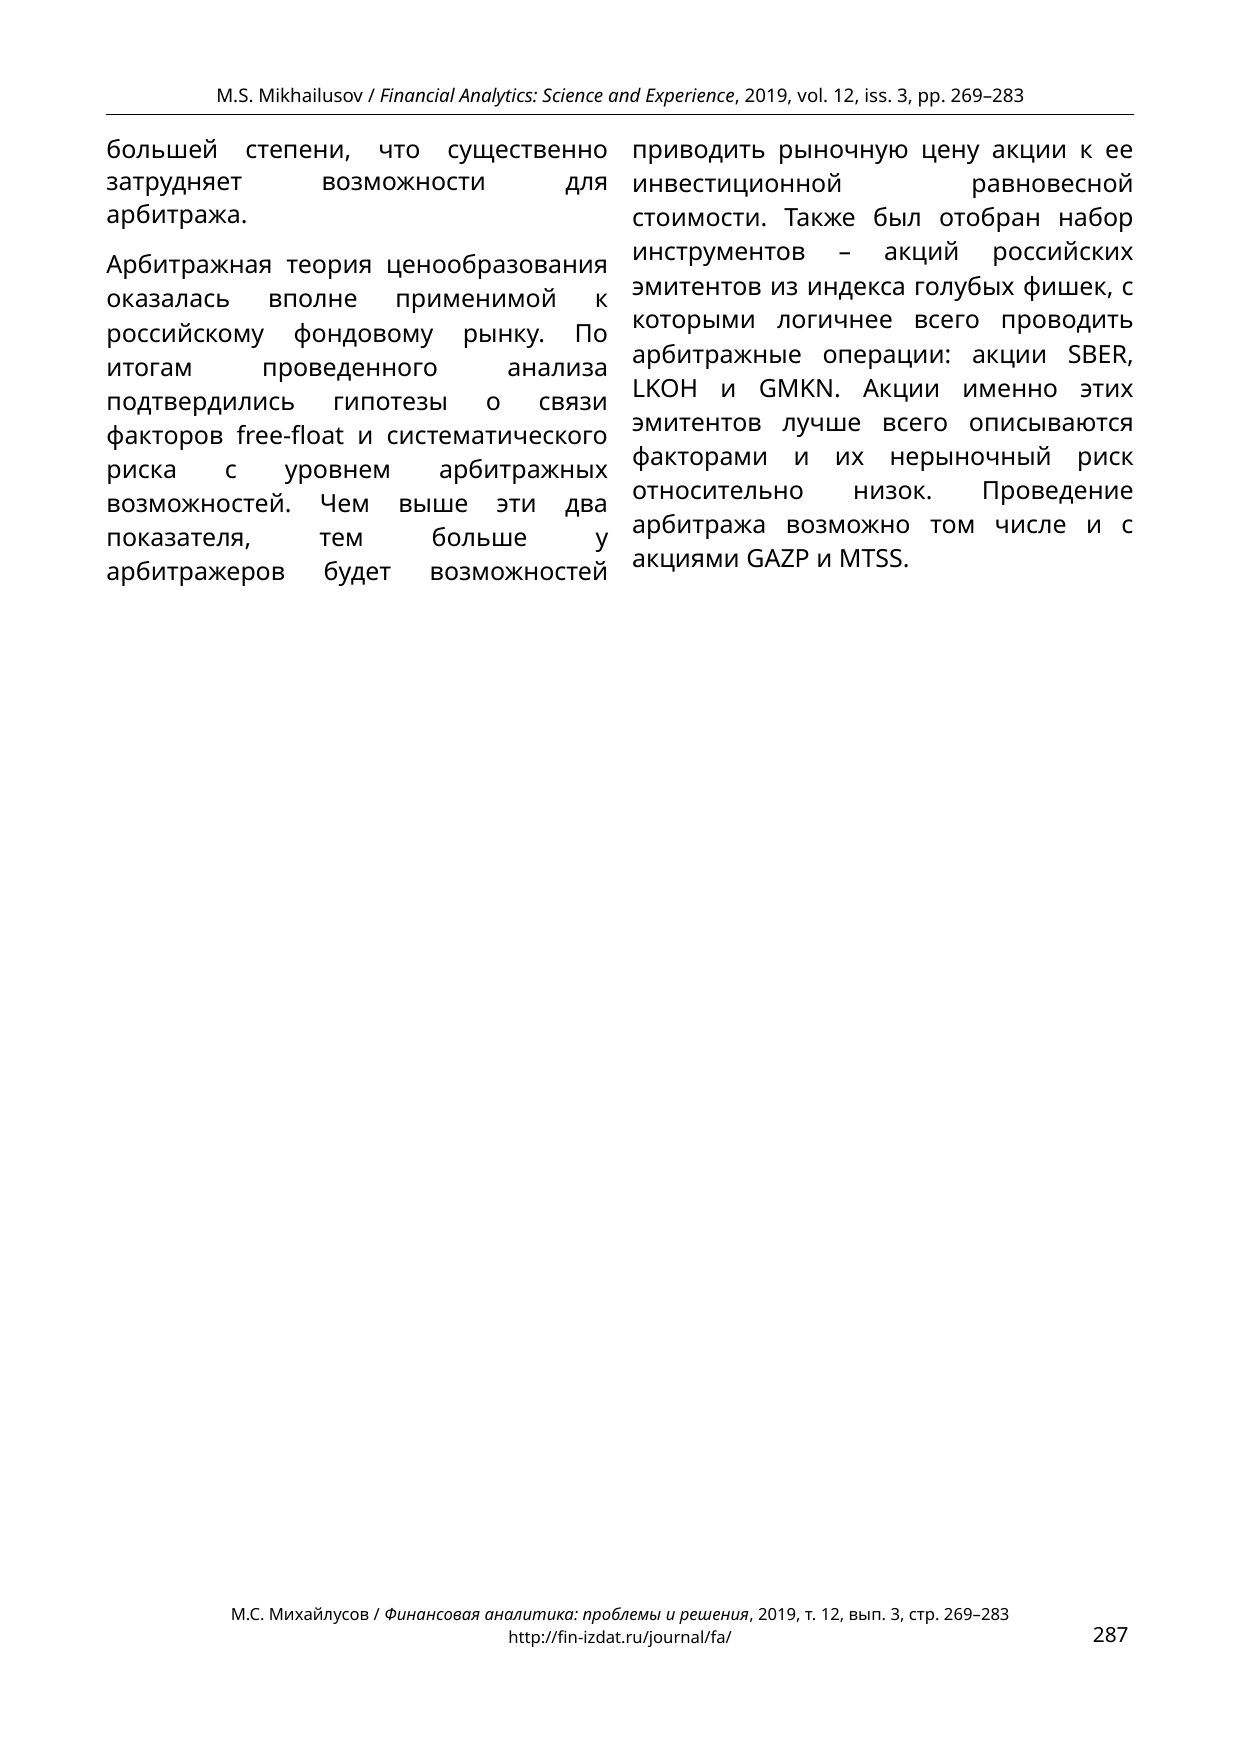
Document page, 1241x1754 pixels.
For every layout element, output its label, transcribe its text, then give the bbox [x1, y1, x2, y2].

text большей степени, что существенно затрудняет возможности для арбитража. [106, 132, 608, 231]
text Арбитражная теория ценообразования оказалась вполне применимой к российскому фондовому рынку. По итогам проведенного анализа подтвердились гипотезы о связи факторов free-float и систематического риска с уровнем арбитражных возможностей. Чем выше эти два показателя, тем больше у арбитражеров будет возможностей [106, 247, 608, 588]
text приводить рыночную цену акции к ее инвестиционной равновесной стоимости. Также был отобран набор инструментов – акций российских эмитентов из индекса голубых фишек, с которыми логичнее всего проводить арбитражные операции: акции SBER, LKOH и GMKN. Акции именно этих эмитентов лучше всего описываются факторами и их нерыночный риск относительно низок. Проведение арбитража возможно том числе и с акциями GAZP и MTSS. [632, 132, 1134, 575]
